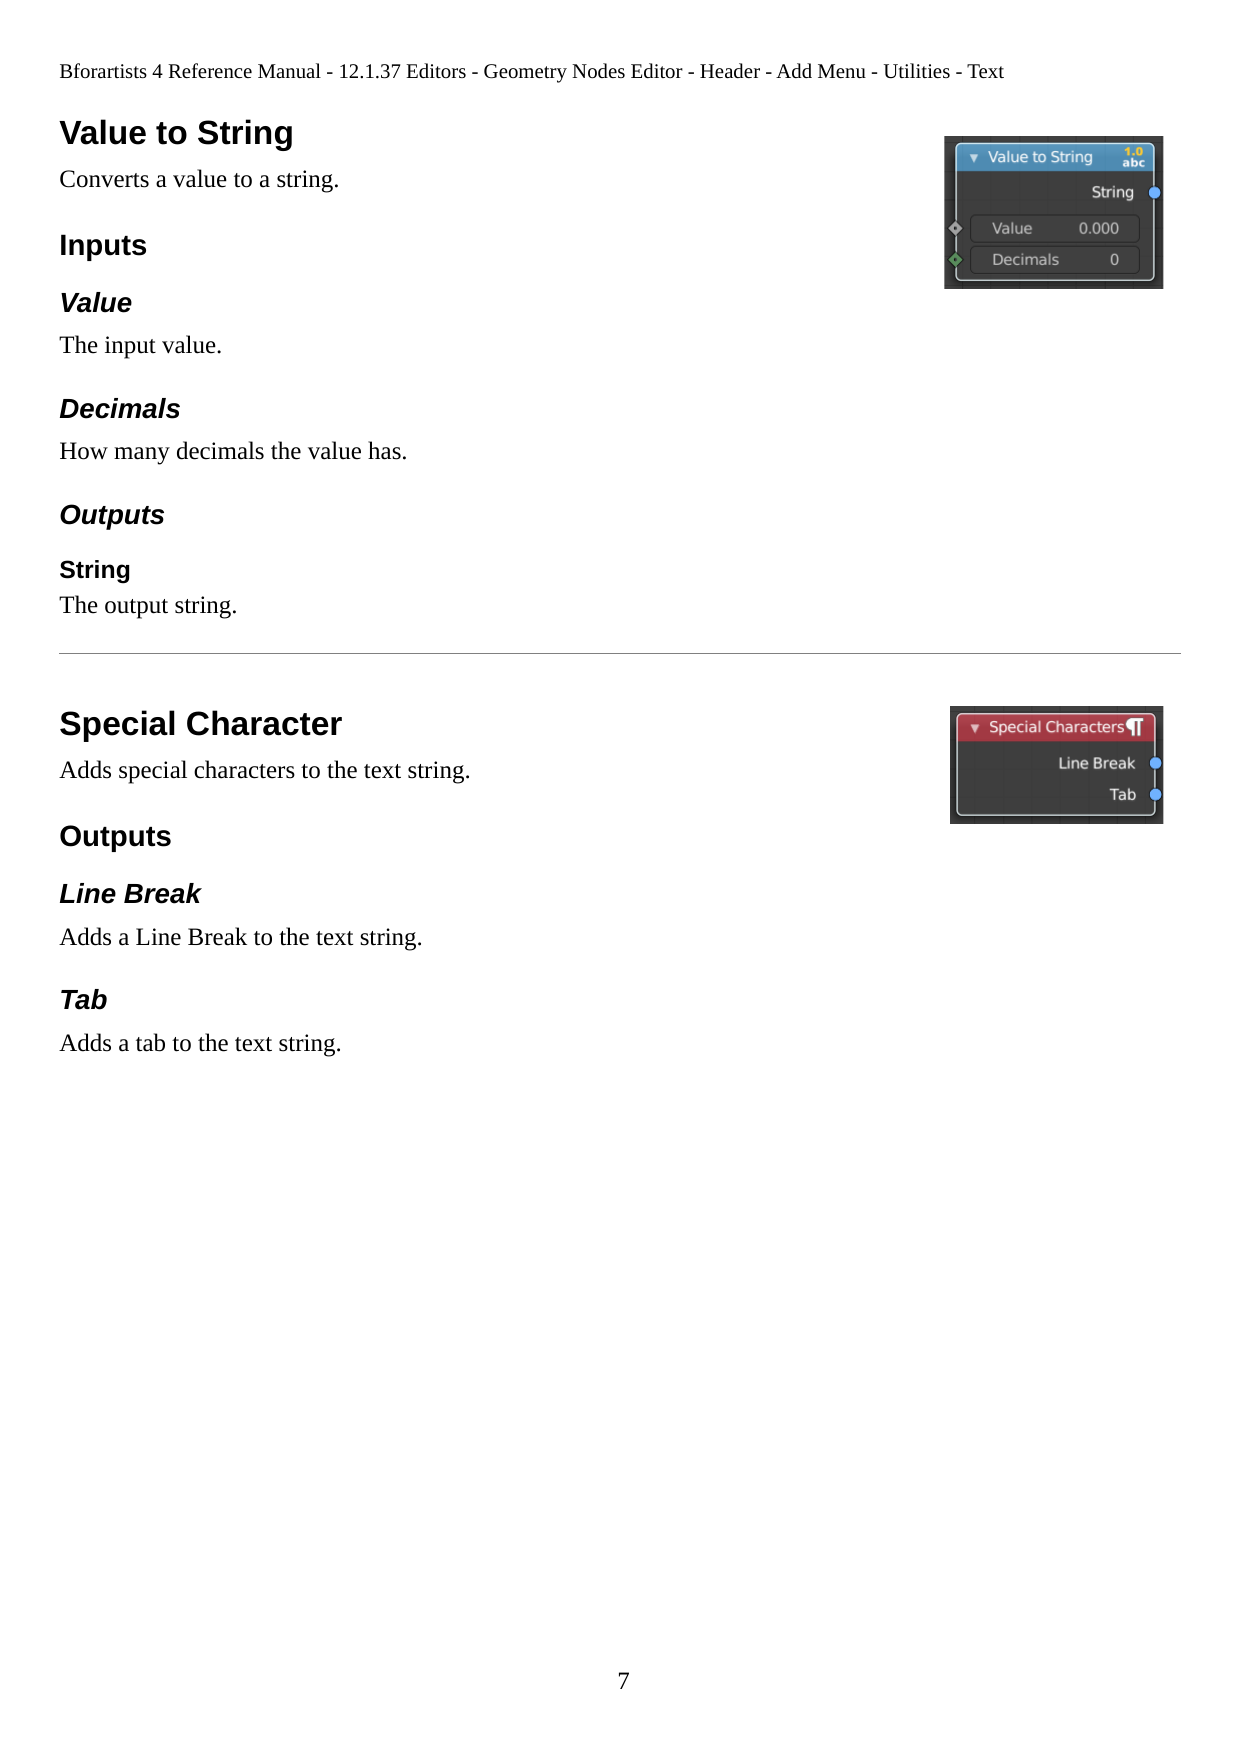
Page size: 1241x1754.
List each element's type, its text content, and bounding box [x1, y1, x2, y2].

text How many decimals the value has. [59, 436, 1181, 465]
subtitle [1164, 227, 1181, 261]
text Adds a tab to the text string. [59, 1028, 1181, 1056]
text The input value. [59, 331, 1181, 359]
text The output string. [59, 590, 1181, 618]
subtitle Outputs [59, 818, 1181, 852]
subtitle Line Break [59, 877, 1181, 909]
subtitle Special Character [59, 704, 1181, 742]
text Converts a value to a string. [59, 164, 944, 192]
picture [950, 706, 1164, 824]
subtitle Inputs [59, 227, 944, 261]
text Adds special characters to the text string. [59, 755, 950, 784]
subtitle Value [59, 286, 1181, 318]
picture [944, 136, 1164, 289]
subtitle Outputs [59, 498, 1181, 530]
subtitle Tab [59, 983, 1181, 1015]
subtitle String [59, 555, 1181, 583]
subtitle Value to String [59, 113, 1181, 151]
text Adds a Line Break to the text string. [59, 922, 1181, 950]
subtitle Decimals [59, 392, 1181, 424]
